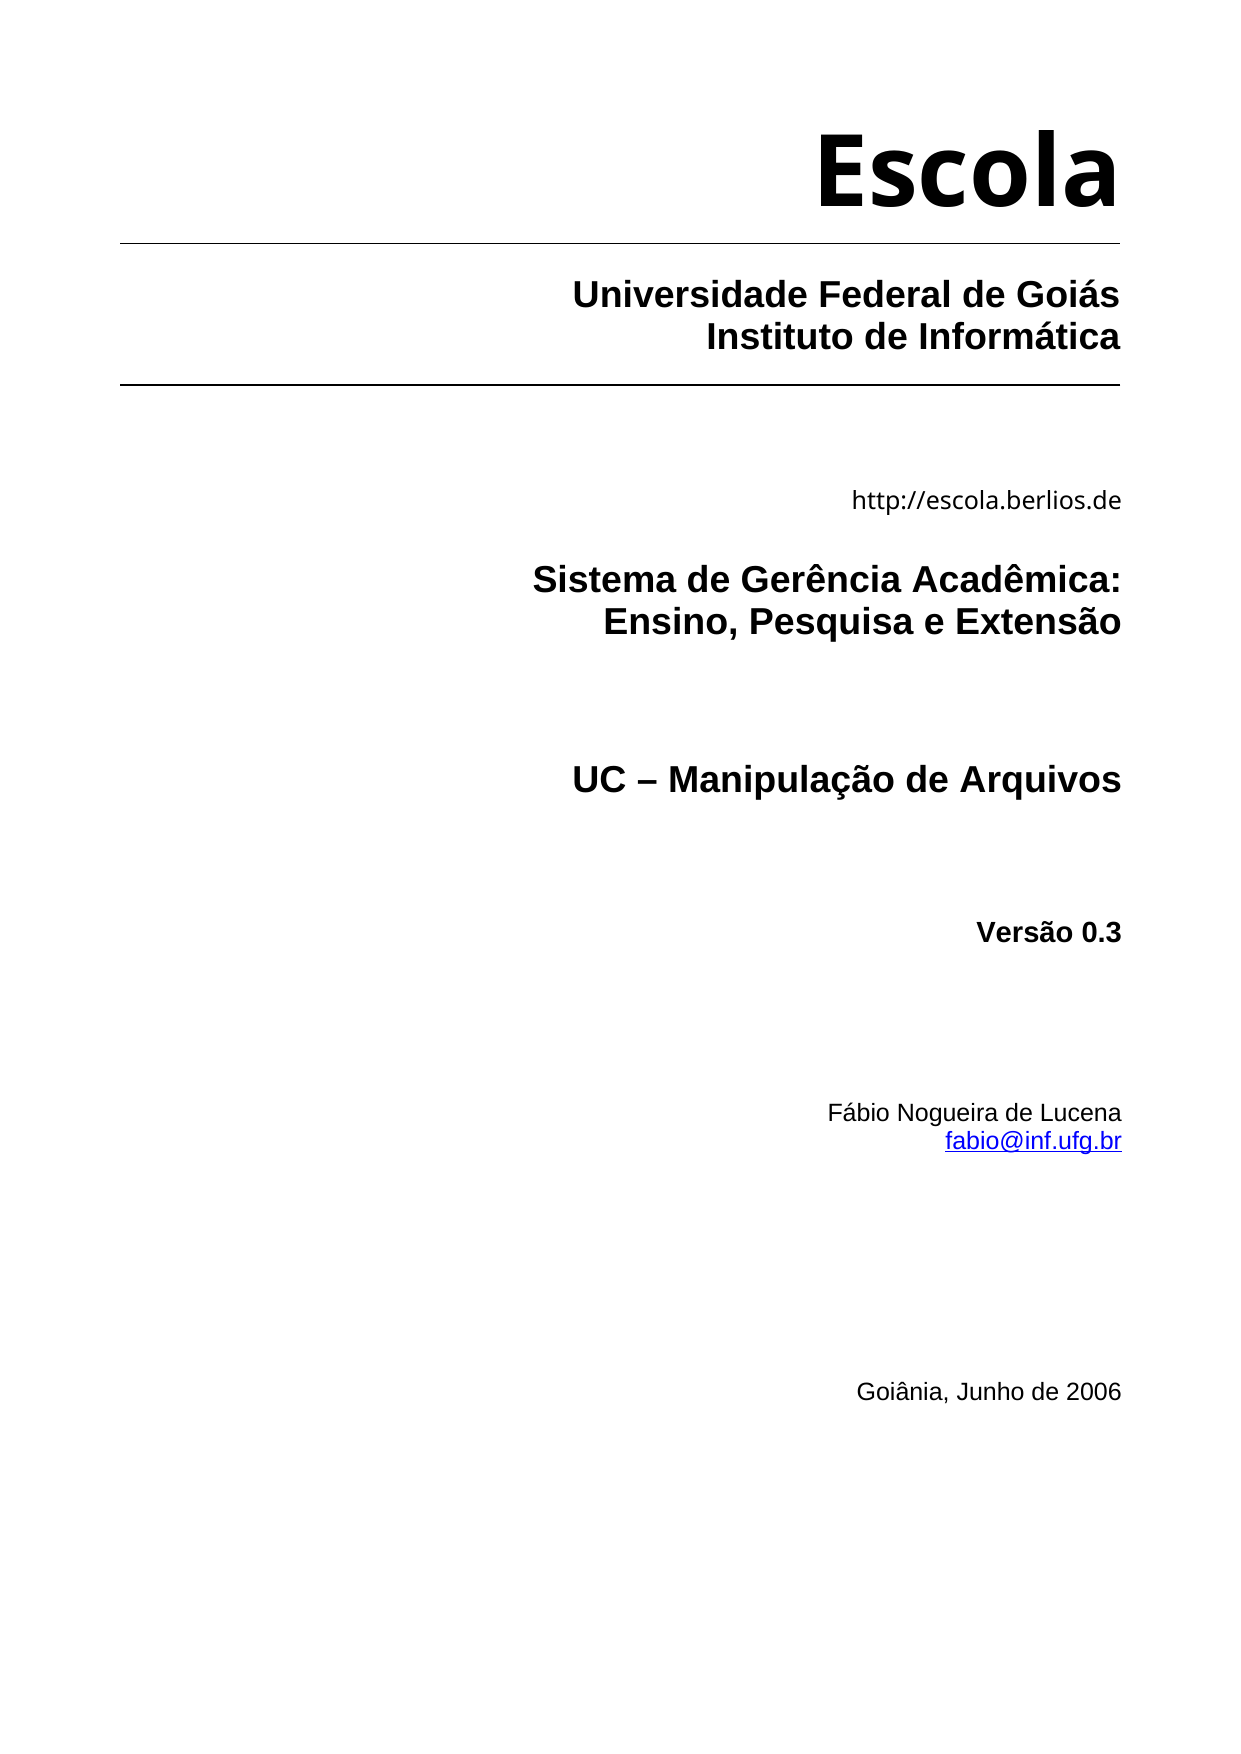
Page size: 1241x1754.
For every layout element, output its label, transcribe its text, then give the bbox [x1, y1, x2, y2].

text http://escola.berlios.de Sistema de Gerência Acadêmica: Ensino, Pesquisa e Extensão [119, 482, 1122, 642]
text UC – Manipulação de Arquivos [119, 758, 1122, 800]
text Versão 0.3 [119, 916, 1122, 949]
text Fábio Nogueira de Lucena fabio@inf.ufg.br [119, 1099, 1122, 1155]
text Goiânia, Junho de 2006 [119, 1378, 1122, 1431]
